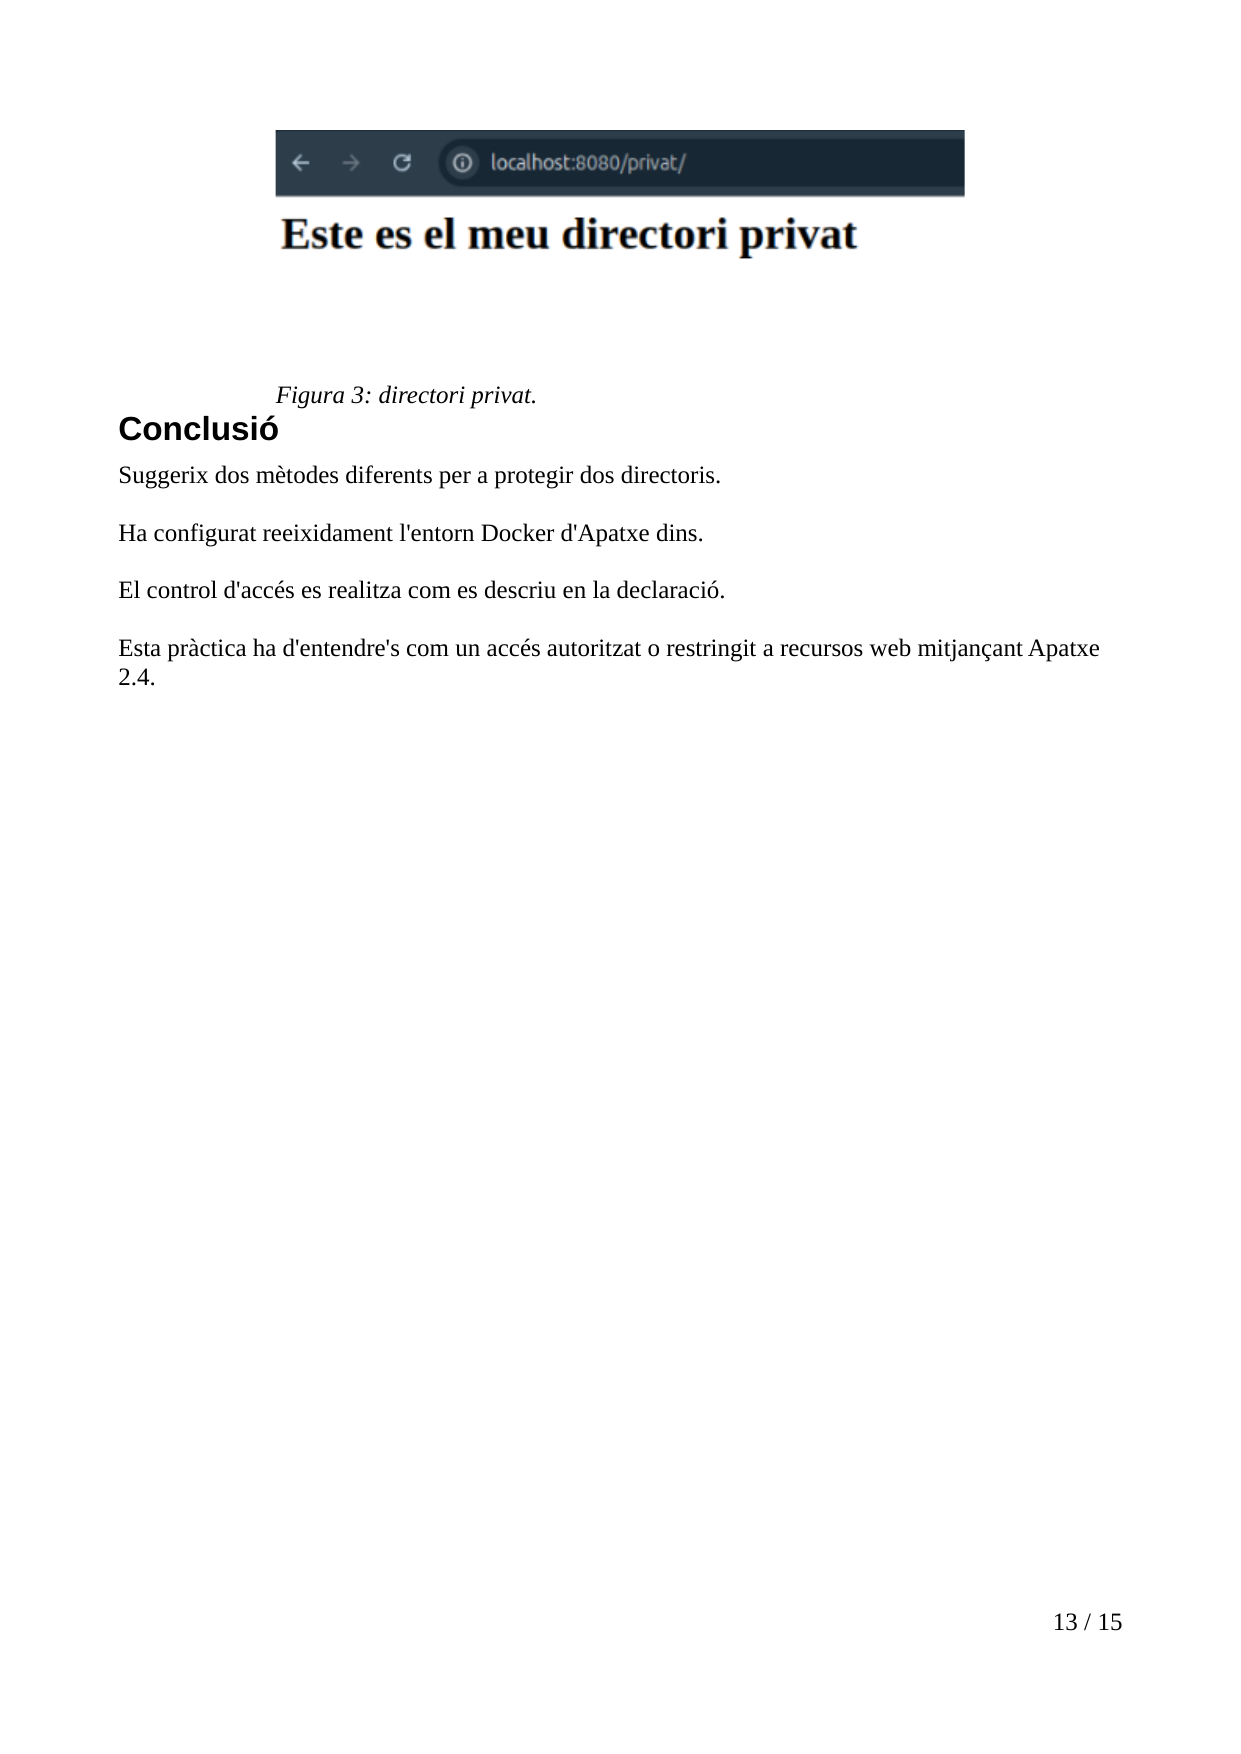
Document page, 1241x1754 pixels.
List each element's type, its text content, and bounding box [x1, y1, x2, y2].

text El control d'accés es realitza com es descriu en la declaració. [118, 575, 1122, 604]
text Esta pràctica ha d'entendre's com un accés autoritzat o restringit a recursos web mitjançant Apatxe 2.4. [118, 633, 1122, 690]
text Figura 3: directori privat. [276, 381, 965, 409]
text Ha configurat reeixidament l'entorn Docker d'Apatxe dins. [118, 518, 1122, 547]
subtitle Conclusió [118, 190, 1122, 448]
text Suggerix dos mètodes diferents per a protegir dos directoris. [118, 460, 1122, 489]
picture [275, 130, 965, 381]
